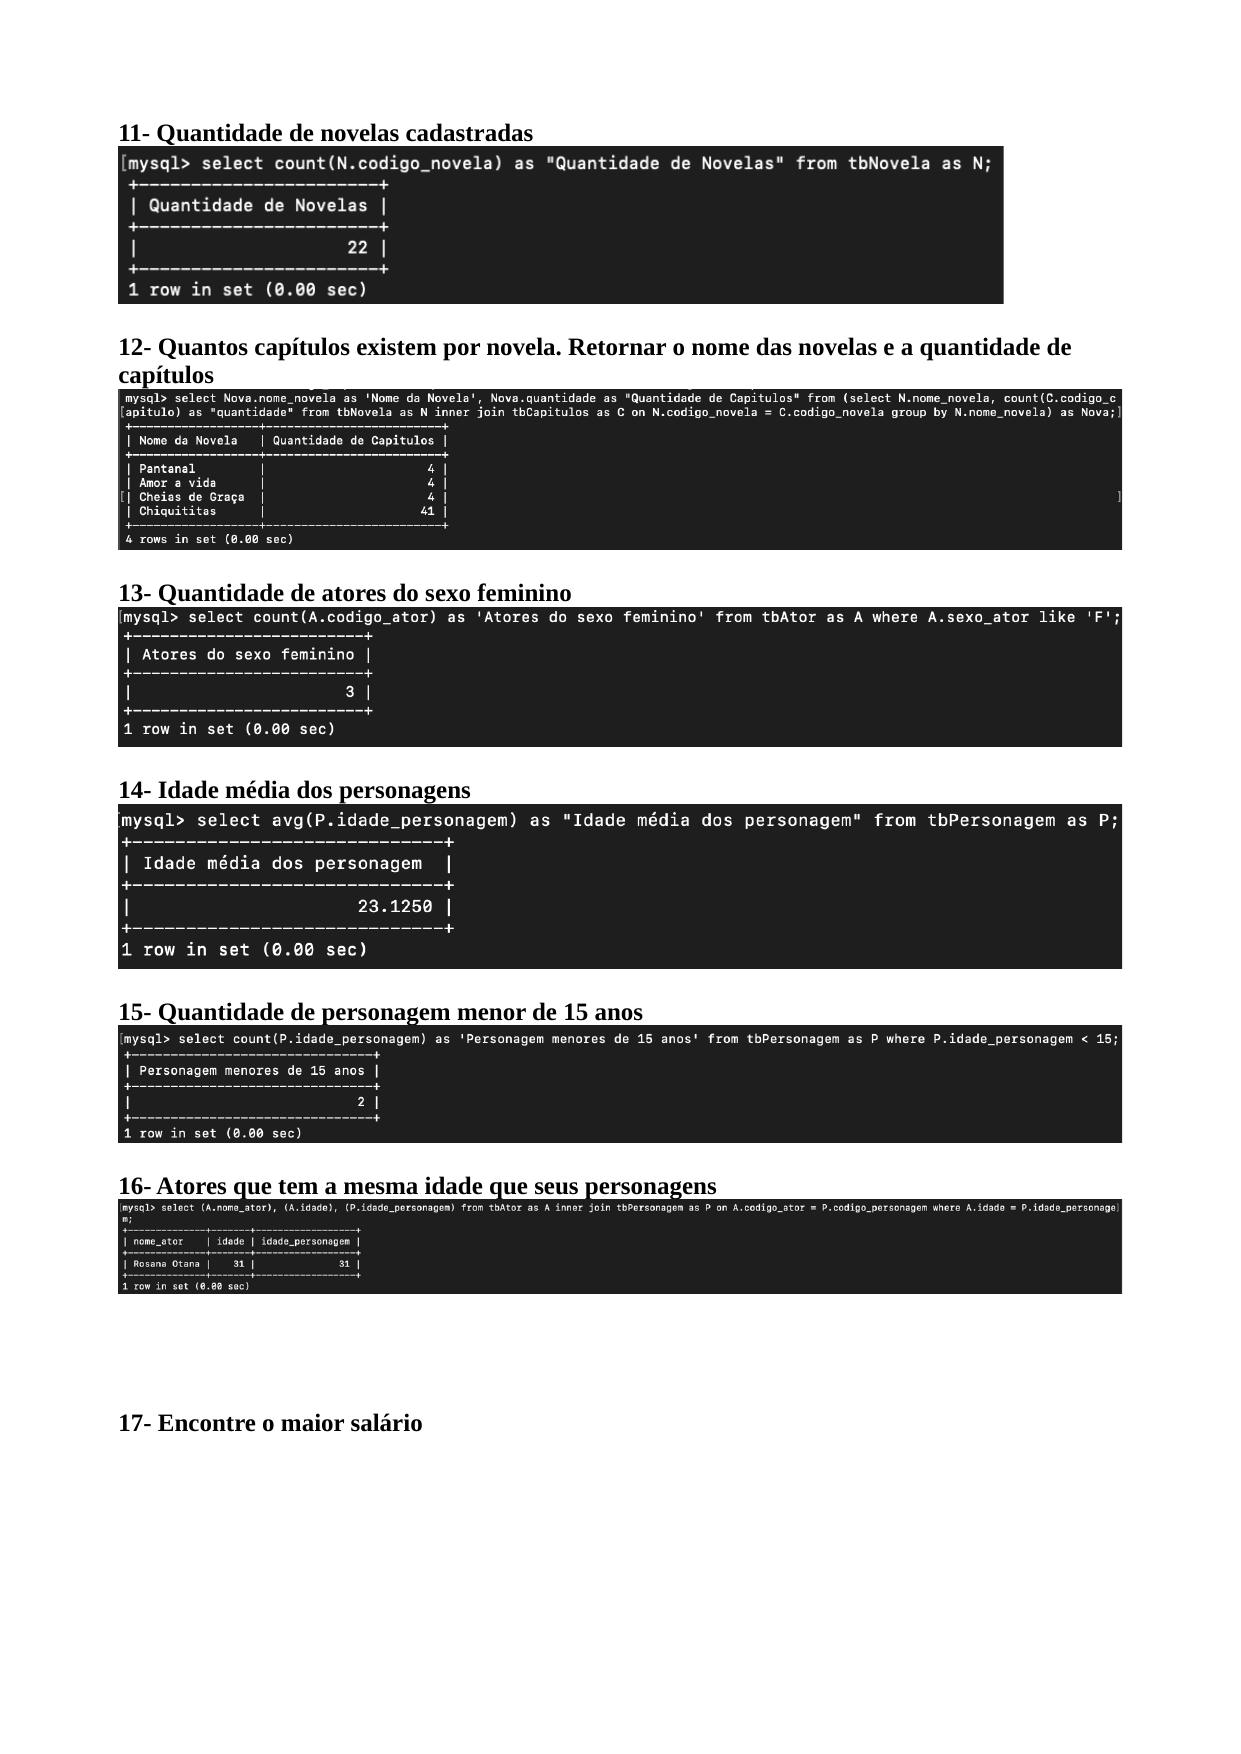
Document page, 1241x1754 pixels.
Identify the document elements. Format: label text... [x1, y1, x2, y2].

text 13- Quantidade de atores do sexo feminino [118, 578, 1122, 607]
text 14- Idade média dos personagens [118, 776, 1122, 804]
text 17- Encontre o maior salário [118, 1408, 1122, 1437]
text 15- Quantidade de personagem menor de 15 anos [118, 997, 1122, 1025]
text 12- Quantos capítulos existem por novela. Retornar o nome das novelas e a quantidade de capítulos [118, 332, 1122, 389]
text 16- Atores que tem a mesma idade que seus personagens [118, 1171, 1122, 1199]
text 11- Quantidade de novelas cadastradas [118, 118, 1122, 147]
